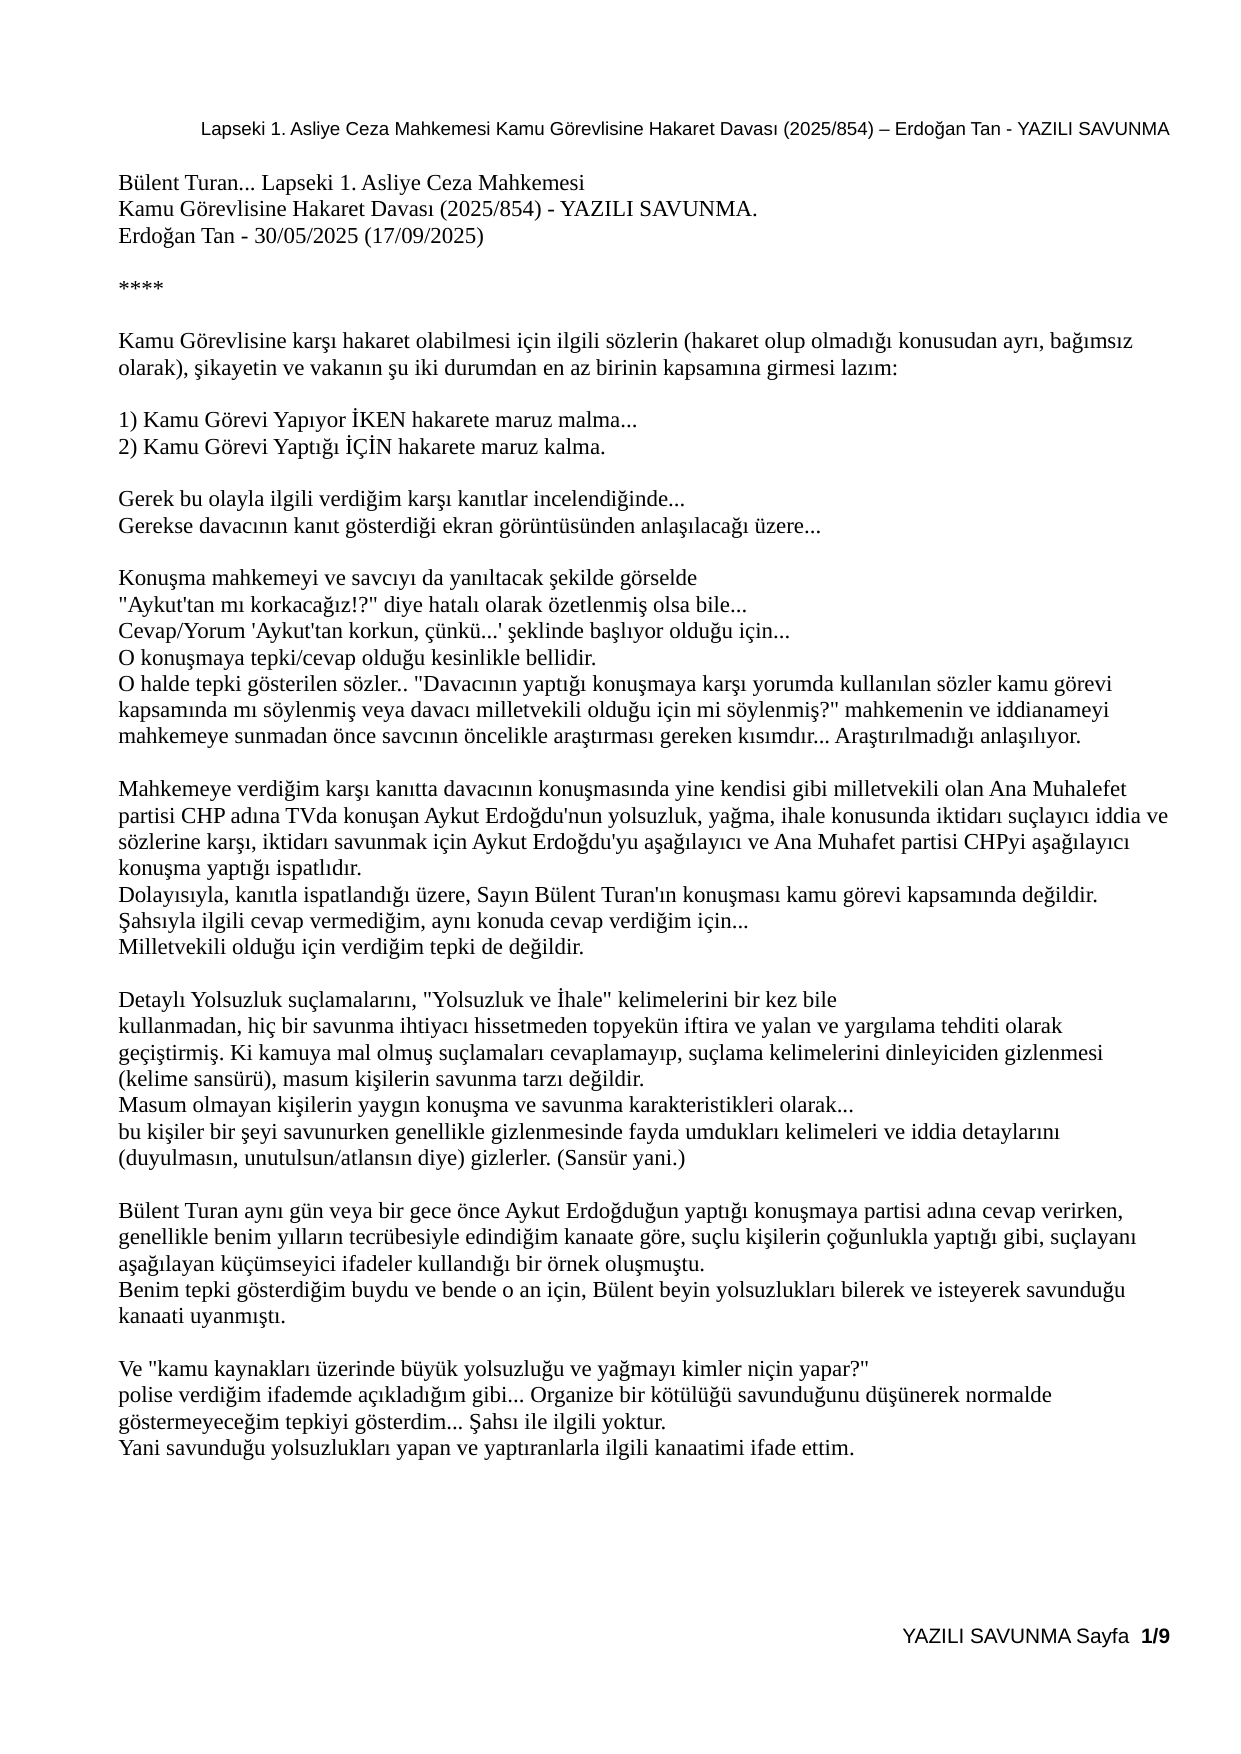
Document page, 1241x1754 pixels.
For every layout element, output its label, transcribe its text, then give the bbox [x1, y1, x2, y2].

text Kamu Görevlisine karşı hakaret olabilmesi için ilgili sözlerin (hakaret olup olmadığı konusudan ayrı, bağımsız olarak), şikayetin ve vakanın şu iki durumdan en az birinin kapsamına girmesi lazım: [118, 327, 1170, 380]
text Dolayısıyla, kanıtla ispatlandığı üzere, Sayın Bülent Turan'ın konuşması kamu görevi kapsamında değildir. Şahsıyla ilgili cevap vermediğim, aynı konuda cevap verdiğim için... [118, 881, 1170, 933]
text Gerekse davacının kanıt gösterdiği ekran görüntüsünden anlaşılacağı üzere... [118, 512, 1170, 538]
text **** [118, 274, 1170, 301]
text Benim tepki gösterdiğim buydu ve bende o an için, Bülent beyin yolsuzlukları bilerek ve isteyerek savunduğu kanaati uyanmıştı. [118, 1276, 1170, 1329]
text geçiştirmiş. Ki kamuya mal olmuş suçlamaları cevaplamayıp, suçlama kelimelerini dinleyiciden gizlenmesi (kelime sansürü), masum kişilerin savunma tarzı değildir. [118, 1039, 1170, 1092]
text Kamu Görevlisine Hakaret Davası (2025/854) - YAZILI SAVUNMA. [118, 196, 1170, 222]
text Detaylı Yolsuzluk suçlamalarını, "Yolsuzluk ve İhale" kelimelerini bir kez bile [118, 986, 1170, 1012]
text Masum olmayan kişilerin yaygın konuşma ve savunma karakteristikleri olarak... [118, 1092, 1170, 1118]
text "Aykut'tan mı korkacağız!?" diye hatalı olarak özetlenmiş olsa bile... [118, 591, 1170, 617]
text Ve "kamu kaynakları üzerinde büyük yolsuzluğu ve yağmayı kimler niçin yapar?" [118, 1355, 1170, 1381]
text bu kişiler bir şeyi savunurken genellikle gizlenmesinde fayda umdukları kelimeleri ve iddia detaylarını (duyulmasın, unutulsun/atlansın diye) gizlerler. (Sansür yani.) [118, 1118, 1170, 1171]
text Gerek bu olayla ilgili verdiğim karşı kanıtlar incelendiğinde... [118, 485, 1170, 512]
text O konuşmaya tepki/cevap olduğu kesinlikle bellidir. [118, 643, 1170, 670]
text Milletvekili olduğu için verdiğim tepki de değildir. [118, 933, 1170, 960]
text O halde tepki gösterilen sözler.. "Davacının yaptığı konuşmaya karşı yorumda kullanılan sözler kamu görevi kapsamında mı söylenmiş veya davacı milletvekili olduğu için mi söylenmiş?" mahkemenin ve iddianameyi mahkemeye sunmadan önce savcının öncelikle araştırması gereken kısımdır... Araştırılmadığı anlaşılıyor. [118, 670, 1170, 749]
text Mahkemeye verdiğim karşı kanıtta davacının konuşmasında yine kendisi gibi milletvekili olan Ana Muhalefet partisi CHP adına TVda konuşan Aykut Erdoğdu'nun yolsuzluk, yağma, ihale konusunda iktidarı suçlayıcı iddia ve sözlerine karşı, iktidarı savunmak için Aykut Erdoğdu'yu aşağılayıcı ve Ana Muhafet partisi CHPyi aşağılayıcı konuşma yaptığı ispatlıdır. [118, 775, 1170, 881]
text polise verdiğim ifademde açıkladığım gibi... Organize bir kötülüğü savunduğunu düşünerek normalde göstermeyeceğim tepkiyi gösterdim... Şahsı ile ilgili yoktur. [118, 1381, 1170, 1434]
text kullanmadan, hiç bir savunma ihtiyacı hissetmeden topyekün iftira ve yalan ve yargılama tehditi olarak [118, 1012, 1170, 1039]
text Erdoğan Tan - 30/05/2025 (17/09/2025) [118, 222, 1170, 248]
text 1) Kamu Görevi Yapıyor İKEN hakarete maruz malma... [118, 406, 1170, 433]
text Bülent Turan... Lapseki 1. Asliye Ceza Mahkemesi [118, 169, 1170, 196]
text Konuşma mahkemeyi ve savcıyı da yanıltacak şekilde görselde [118, 564, 1170, 591]
text Bülent Turan aynı gün veya bir gece önce Aykut Erdoğduğun yaptığı konuşmaya partisi adına cevap verirken, genellikle benim yılların tecrübesiyle edindiğim kanaate göre, suçlu kişilerin çoğunlukla yaptığı gibi, suçlayanı aşağılayan küçümseyici ifadeler kullandığı bir örnek oluşmuştu. [118, 1197, 1170, 1276]
text Yani savunduğu yolsuzlukları yapan ve yaptıranlarla ilgili kanaatimi ifade ettim. [118, 1434, 1170, 1461]
text Cevap/Yorum 'Aykut'tan korkun, çünkü...' şeklinde başlıyor olduğu için... [118, 617, 1170, 643]
text 2) Kamu Görevi Yaptığı İÇİN hakarete maruz kalma. [118, 433, 1170, 459]
